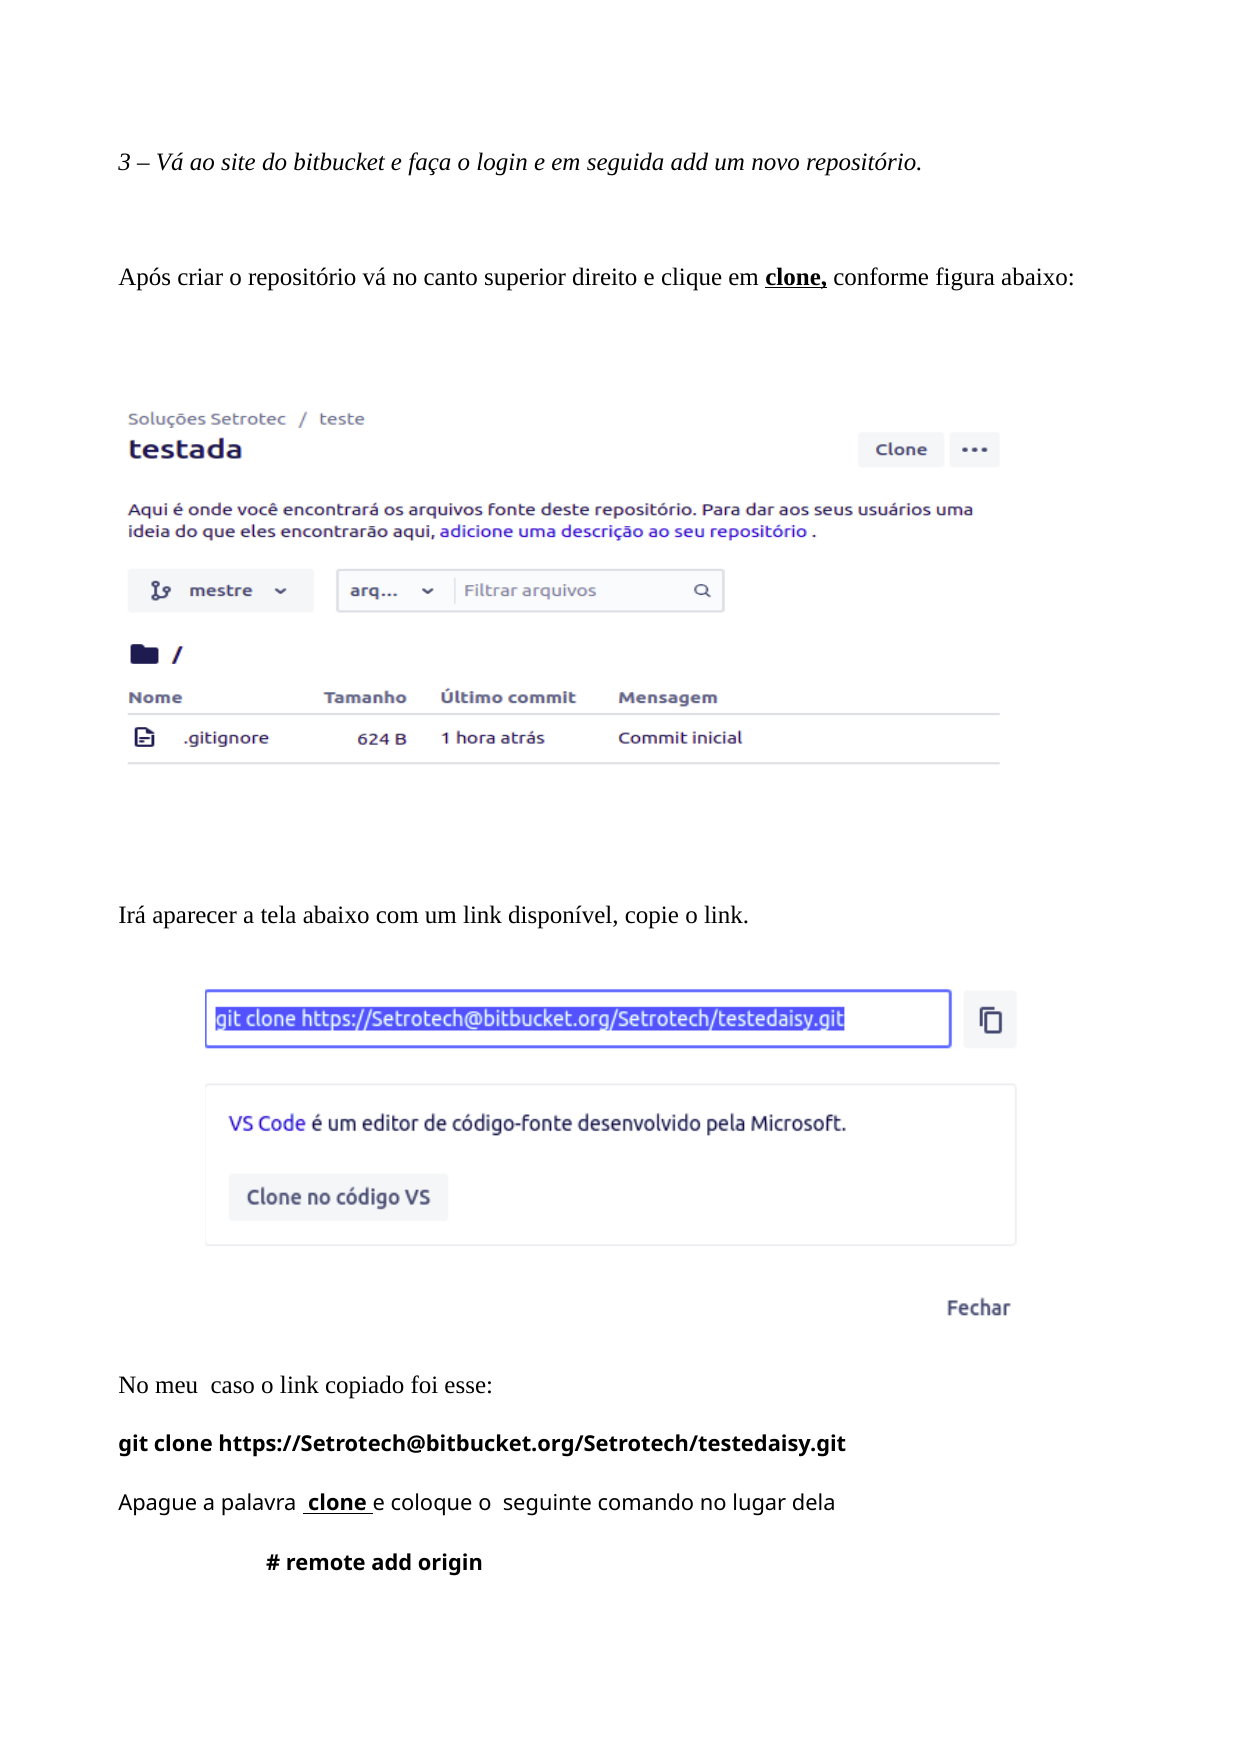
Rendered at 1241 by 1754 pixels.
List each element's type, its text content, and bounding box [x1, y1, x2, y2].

text Irá aparecer a tela abaixo com um link disponível, copie o link. [118, 900, 1122, 929]
text # remote add origin [118, 1547, 1122, 1577]
text 3 – Vá ao site do bitbucket e faça o login e em seguida add um novo repositório. [118, 147, 1122, 176]
text Após criar o repositório vá no canto superior direito e clique em clone, conforme figura abaixo: [118, 262, 1122, 291]
picture [205, 957, 1036, 1342]
picture [110, 393, 1036, 843]
text No meu caso o link copiado foi esse: [118, 1370, 1122, 1399]
text Apague a palavra clone e coloque o seguinte comando no lugar dela [118, 1487, 1122, 1517]
text git clone https://Setrotech@bitbucket.org/Setrotech/testedaisy.git [118, 1428, 1122, 1457]
